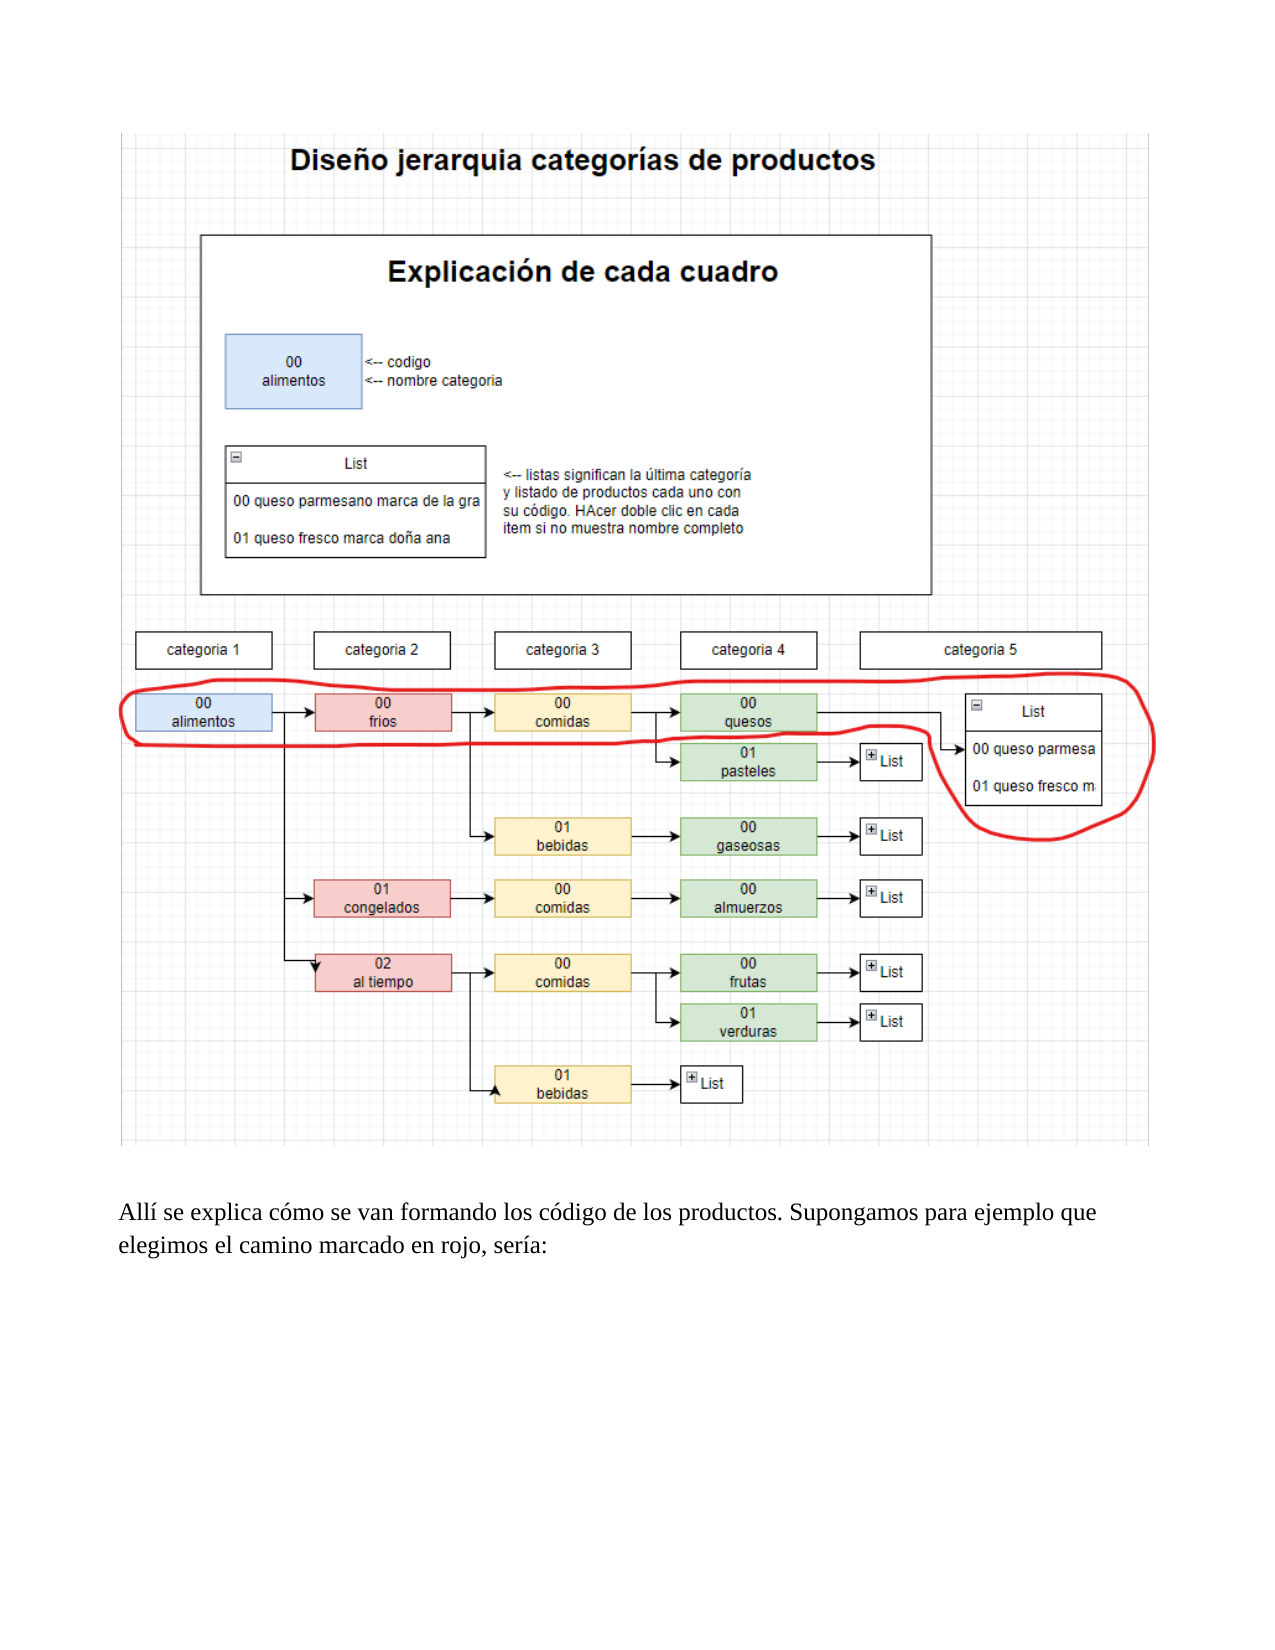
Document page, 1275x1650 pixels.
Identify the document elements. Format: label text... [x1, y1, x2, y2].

text Allí se explica cómo se van formando los código de los productos. Supongamos para ejemplo que elegimos el camino marcado en rojo, sería: [118, 1197, 1157, 1259]
picture [118, 133, 1157, 1146]
